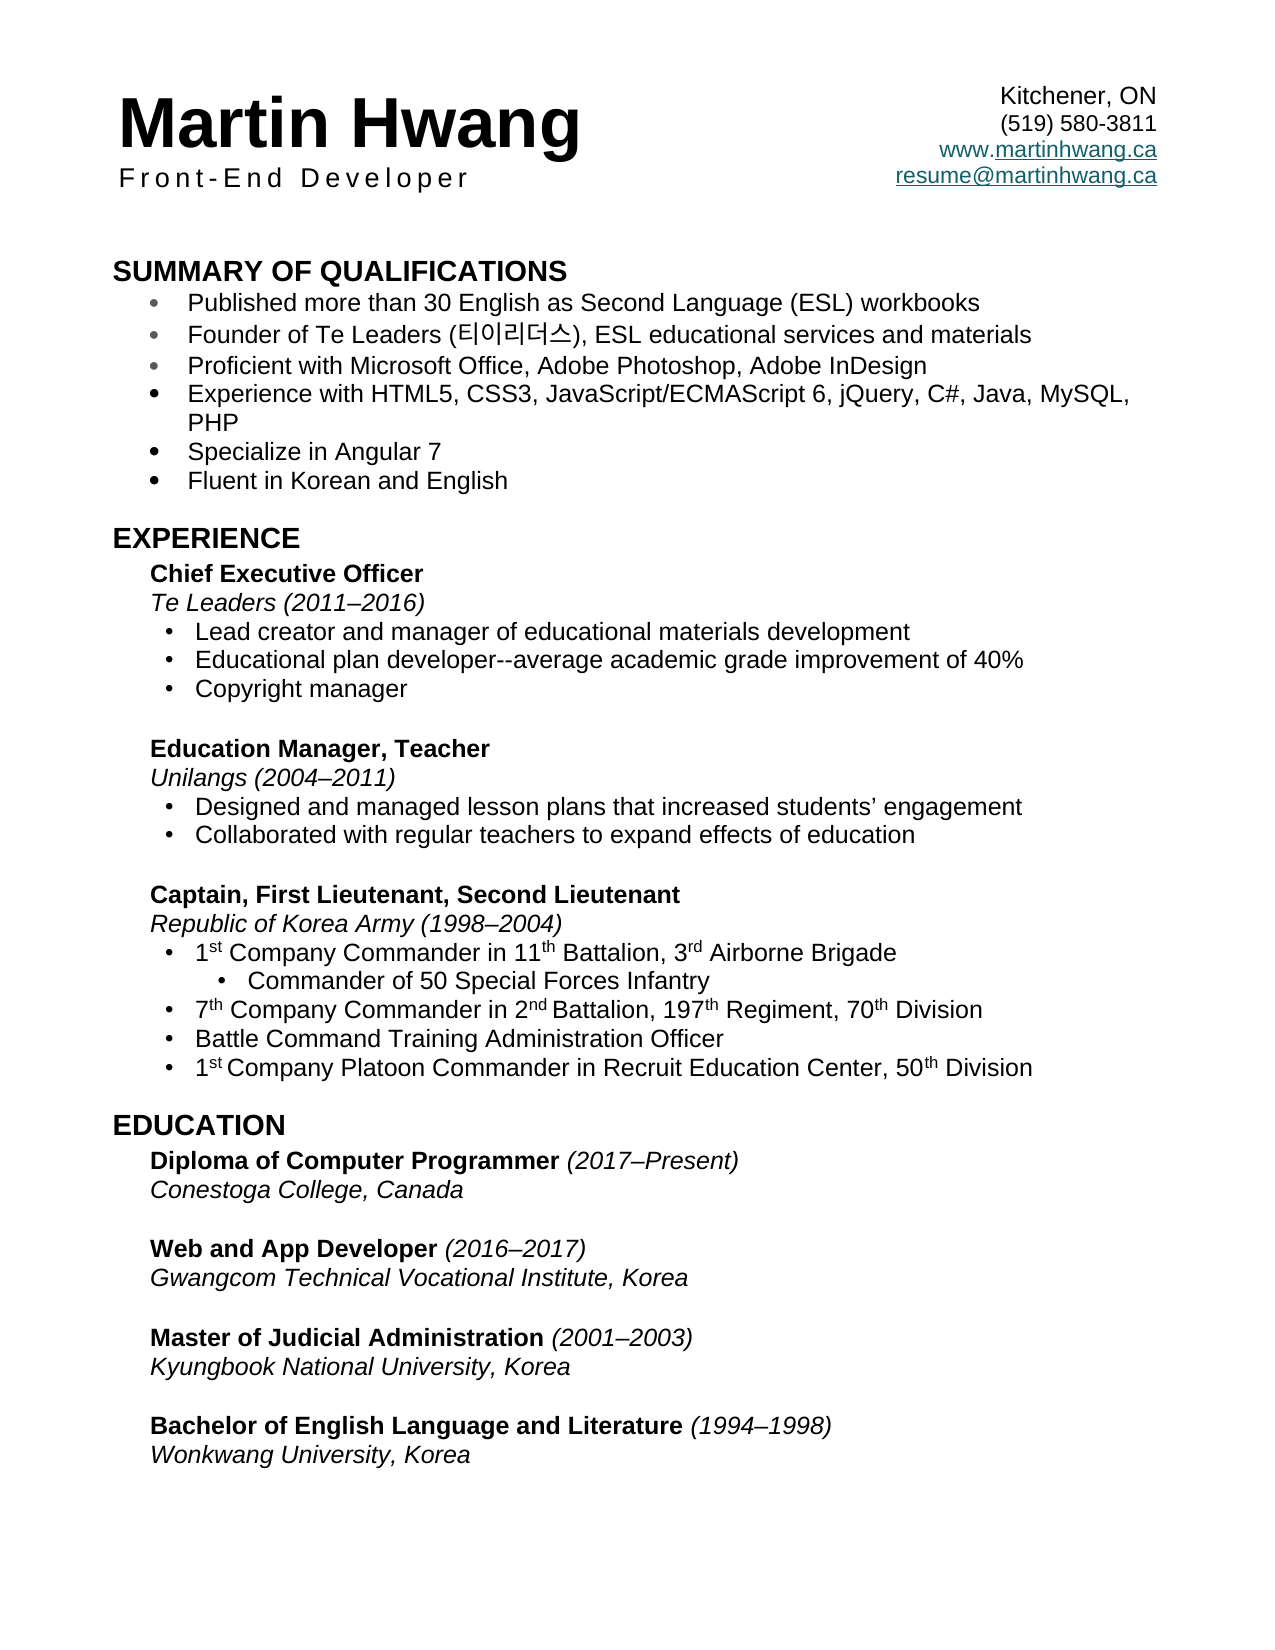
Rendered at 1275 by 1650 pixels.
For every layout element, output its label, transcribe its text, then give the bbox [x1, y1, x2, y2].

list Founder of Te Leaders (티이리더스), ESL educational services and materials [150, 317, 1162, 351]
subtitle Experience [112, 521, 1162, 554]
list Experience with HTML5, CSS3, JavaScript/ECMAScript 6, jQuery, C#, Java, MySQL, PHP [150, 379, 1162, 437]
list Lead creator and manager of educational materials development [165, 617, 1162, 645]
table_header Kitchener, ON (519) 580-3811 www.martinhwang.ca resume@martinhwang.ca [638, 75, 1162, 199]
subtitle Web and App Developer (2016–2017) [150, 1234, 1162, 1263]
subtitle Bachelor of English Language and Literature (1994–1998) [150, 1411, 1162, 1440]
list Educational plan developer--average academic grade improvement of 40% [165, 645, 1162, 674]
list 1st Company Commander in 11th Battalion, 3rd Airborne Brigade [165, 937, 1162, 966]
subtitle Wonkwang University, Korea [150, 1440, 1162, 1469]
table_header Martin Hwang Front-End Developer [113, 75, 637, 199]
list Collaborated with regular teachers to expand effects of education [165, 820, 1162, 849]
list Published more than 30 English as Second Language (ESL) workbooks [150, 288, 1162, 317]
subtitle Te Leaders (2011–2016) [150, 588, 1162, 617]
subtitle Conestoga College, Canada [150, 1175, 1162, 1204]
subtitle Gwangcom Technical Vocational Institute, Korea [150, 1263, 1162, 1292]
subtitle Master of Judicial Administration (2001–2003) [150, 1323, 1162, 1352]
list Copyright manager [165, 674, 1162, 703]
subtitle Summary of Qualifications [112, 254, 1162, 288]
list 1st Company Platoon Commander in Recruit Education Center, 50th Division [165, 1053, 1162, 1082]
subtitle Diploma of Computer Programmer (2017–Present) [150, 1146, 1162, 1175]
list 7th Company Commander in 2nd Battalion, 197th Regiment, 70th Division [165, 995, 1162, 1024]
list Fluent in Korean and English [150, 466, 1162, 495]
list Battle Command Training Administration Officer [165, 1024, 1162, 1053]
subtitle Chief Executive Officer [150, 559, 1162, 588]
subtitle Republic of Korea Army (1998–2004) [150, 909, 1162, 937]
subtitle Kyungbook National University, Korea [150, 1352, 1162, 1380]
subtitle Education Manager, Teacher [150, 734, 1162, 763]
subtitle Unilangs (2004–2011) [150, 763, 1162, 791]
list Commander of 50 Special Forces Infantry [217, 966, 1162, 995]
subtitle Captain, First Lieutenant, Second Lieutenant [150, 880, 1162, 909]
subtitle Education [112, 1108, 1162, 1142]
list Specialize in Angular 7 [150, 437, 1162, 466]
list Proficient with Microsoft Office, Adobe Photoshop, Adobe InDesign [150, 351, 1162, 379]
list Designed and managed lesson plans that increased students’ engagement [165, 791, 1162, 820]
